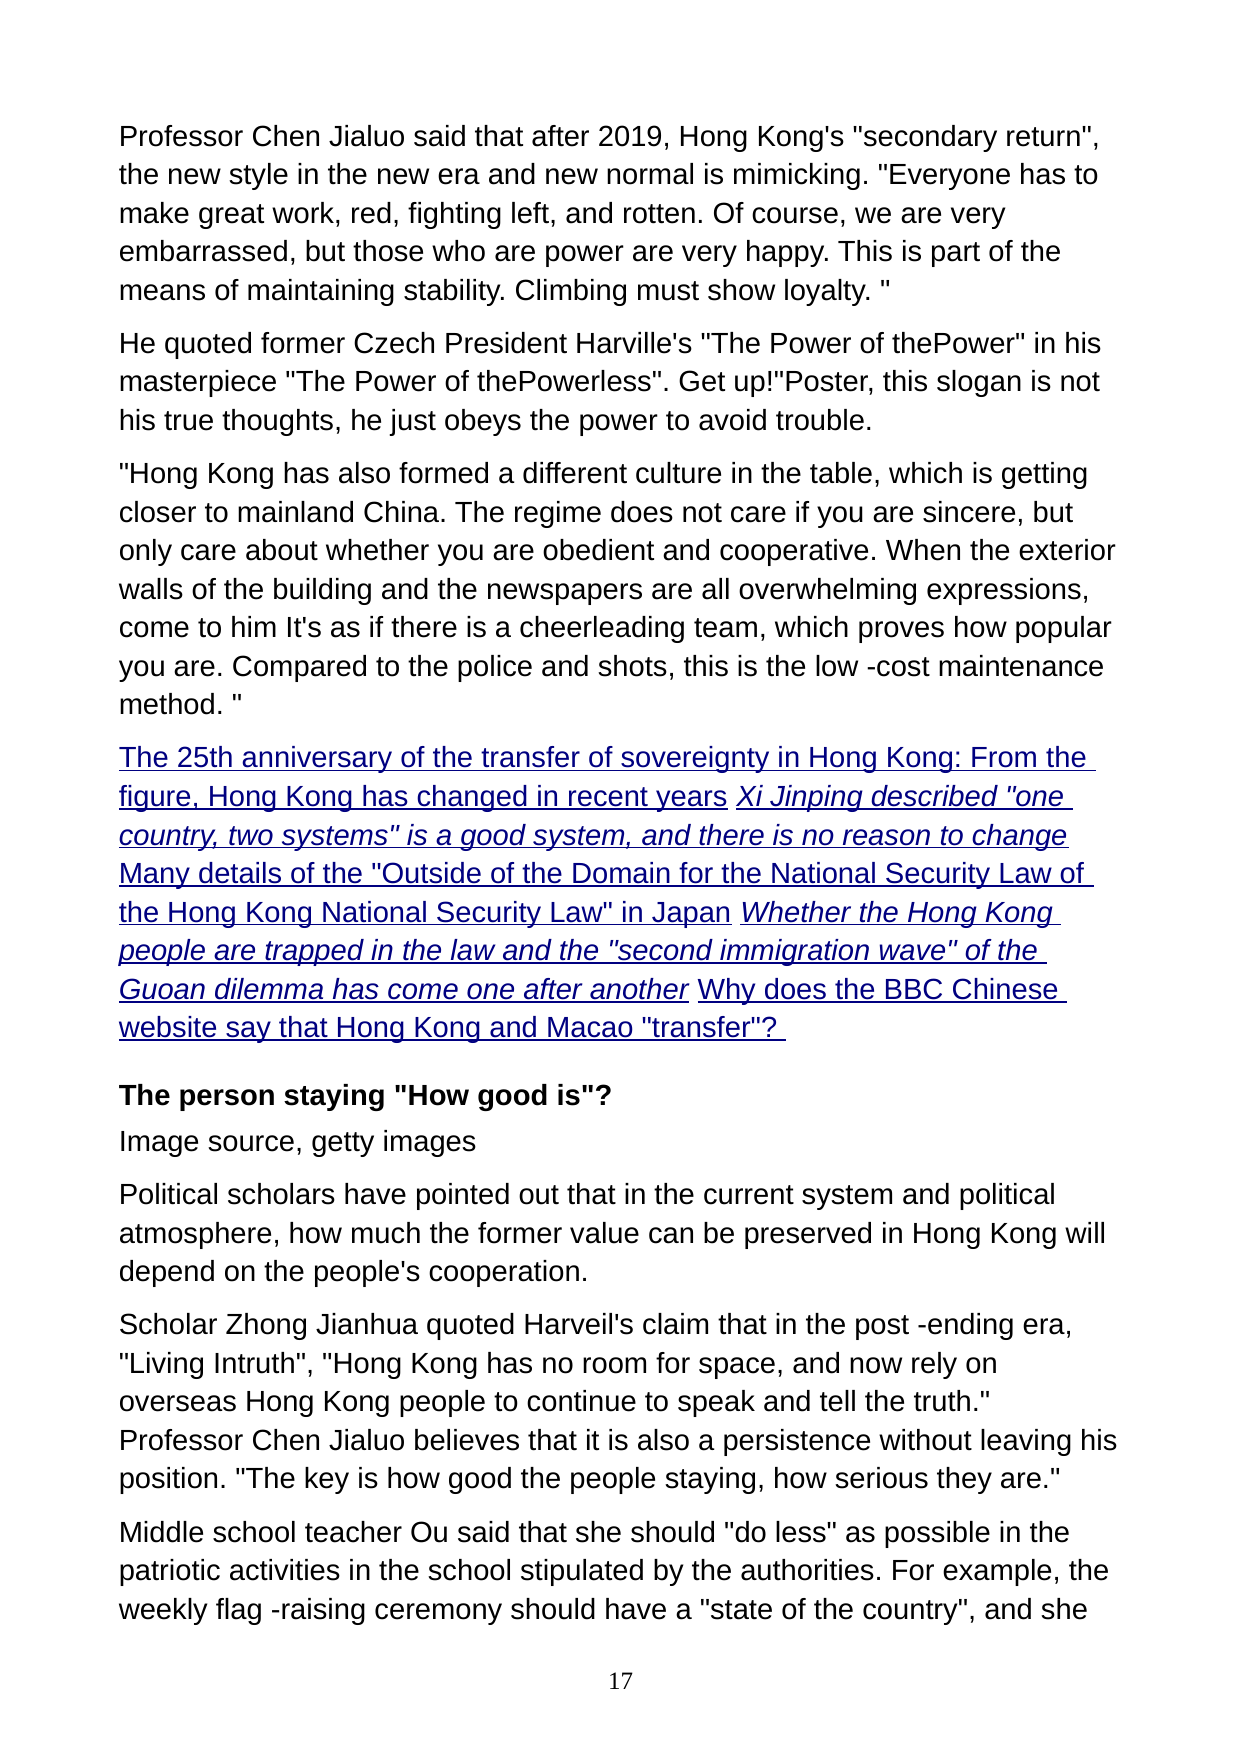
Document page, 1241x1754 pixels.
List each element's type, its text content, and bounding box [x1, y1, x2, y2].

text He quoted former Czech President Harville's "The Power of thePower" in his masterpiece "The Power of thePowerless". Get up!"Poster, this slogan is not his true thoughts, he just obeys the power to avoid trouble. [118, 326, 1122, 436]
text Middle school teacher Ou said that she should "do less" as possible in the patriotic activities in the school stipulated by the authorities. For example, the weekly flag -raising ceremony should have a "state of the country", and she [118, 1514, 1122, 1625]
text The 25th anniversary of the transfer of sovereignty in Hong Kong: From the figure, Hong Kong has changed in recent years Xi Jinping described "one country, two systems" is a good system, and there is no reason to change Many details of the "Outside of the Domain for the National Security Law of the Hong Kong National Security Law" in Japan Whether the Hong Kong people are trapped in the law and the "second immigration wave" of the Guoan dilemma has come one after another Why does the BBC Chinese website say that Hong Kong and Macao "transfer"? [118, 740, 1122, 1044]
text Political scholars have pointed out that in the current system and political atmosphere, how much the former value can be preserved in Hong Kong will depend on the people's cooperation. [118, 1177, 1122, 1288]
subtitle The person staying "How good is"? [118, 1078, 1122, 1111]
text Professor Chen Jialuo said that after 2019, Hong Kong's "secondary return", the new style in the new era and new normal is mimicking. "Everyone has to make great work, red, fighting left, and rotten. Of course, we are very embarrassed, but those who are power are very happy. This is part of the means of maintaining stability. Climbing must show loyalty. " [118, 118, 1122, 306]
text "Hong Kong has also formed a different culture in the table, which is getting closer to mainland China. The regime does not care if you are sincere, but only care about whether you are obedient and cooperative. When the exterior walls of the building and the newspapers are all overwhelming expressions, come to him It's as if there is a cheerleading team, which proves how popular you are. Compared to the police and shots, this is the low -cost maintenance method. " [118, 456, 1122, 721]
text Scholar Zhong Jianhua quoted Harveil's claim that in the post -ending era, "Living Intruth", "Hong Kong has no room for space, and now rely on overseas Hong Kong people to continue to speak and tell the truth." Professor Chen Jialuo believes that it is also a persistence without leaving his position. "The key is how good the people staying, how serious they are." [118, 1307, 1122, 1495]
text Image source, getty images [118, 1124, 1122, 1157]
